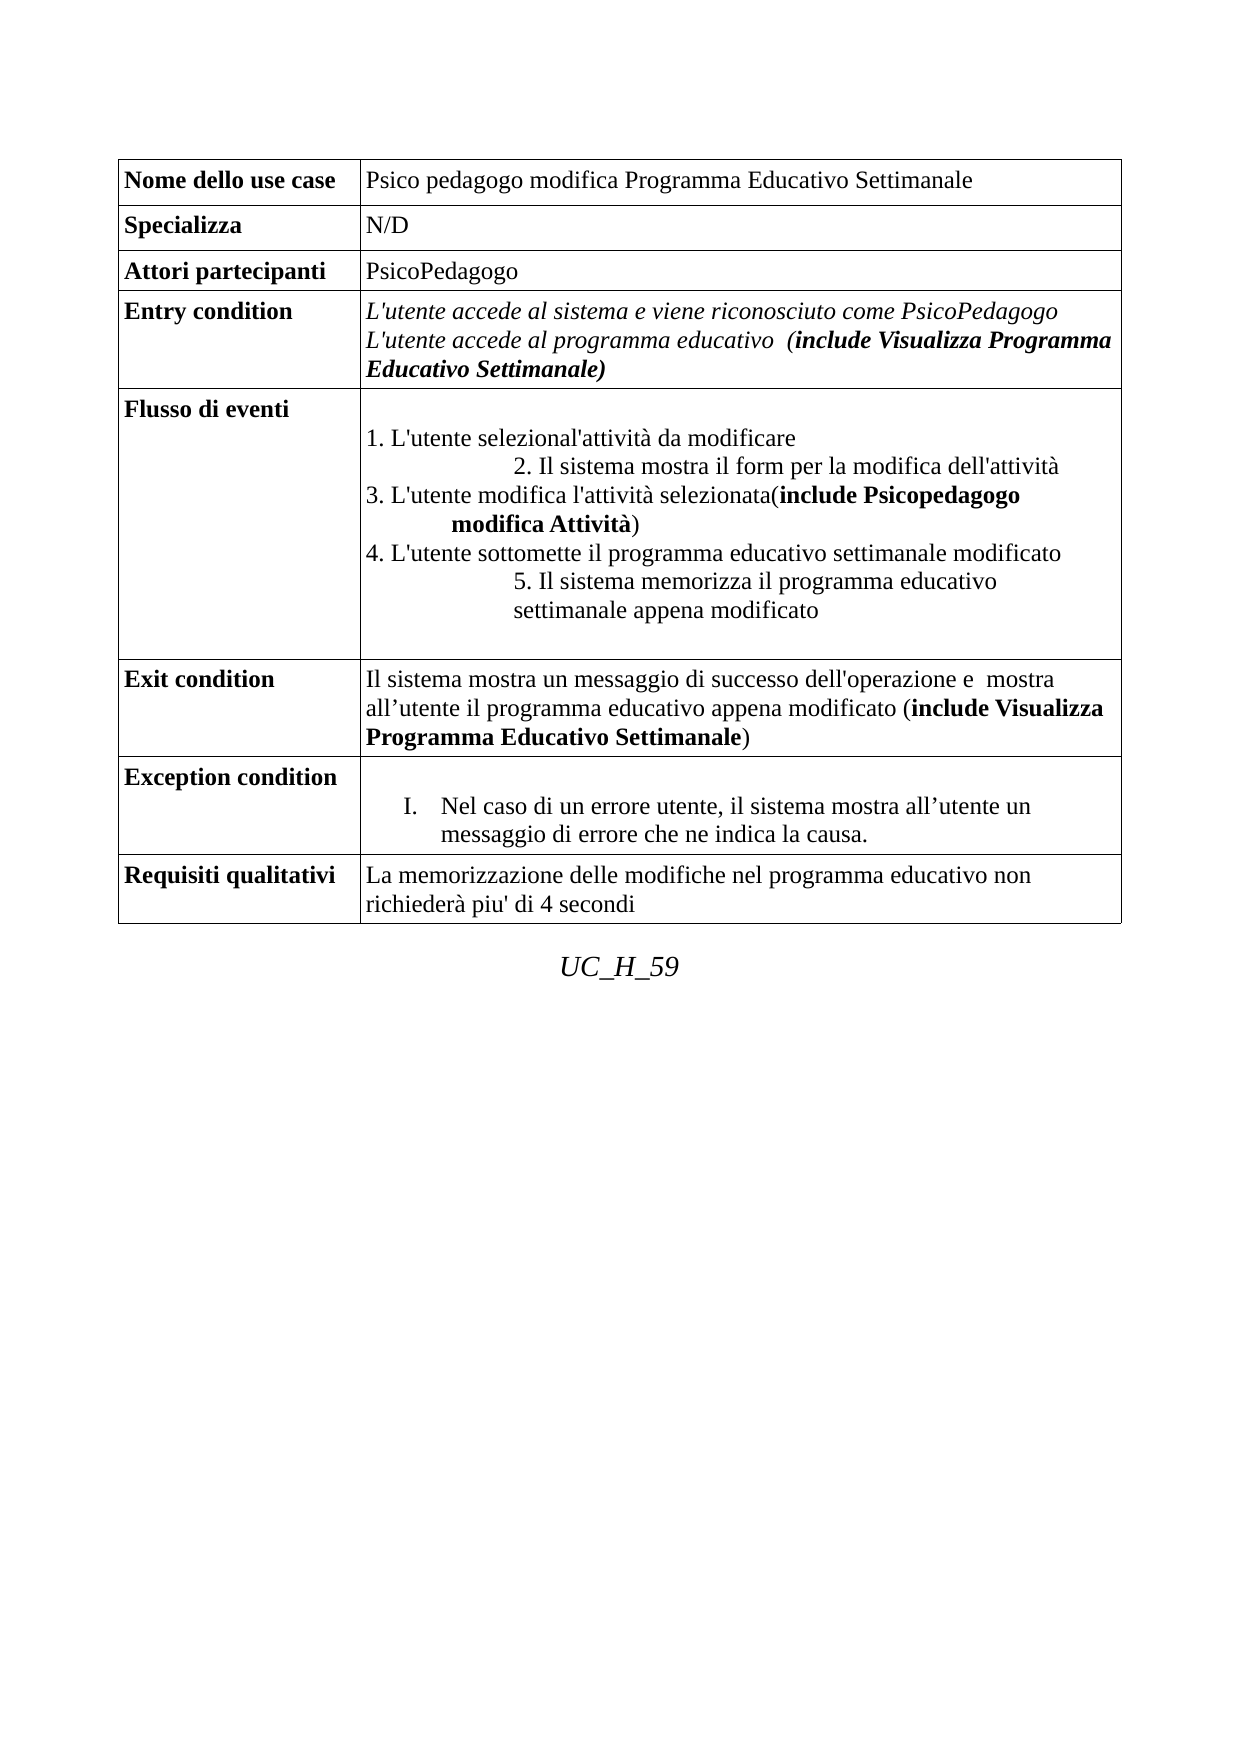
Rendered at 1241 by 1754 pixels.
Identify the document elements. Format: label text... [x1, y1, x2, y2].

table_cell L'utente accede al sistema e viene riconosciuto come PsicoPedagogo L'utente accede al programma educativo (include Visualizza Programma Educativo Settimanale) [361, 291, 1121, 388]
table_header Nome dello use case [119, 160, 360, 205]
text UC_H_59 [118, 949, 1122, 983]
table_cell Exception condition [119, 757, 360, 854]
table_header Psico pedagogo modifica Programma Educativo Settimanale [361, 160, 1121, 205]
table_cell La memorizzazione delle modifiche nel programma educativo non richiederà piu' di 4 secondi [361, 855, 1121, 923]
table_cell Entry condition [119, 291, 360, 388]
table_cell Specializza [119, 206, 360, 250]
table_cell Flusso di eventi [119, 389, 360, 658]
table_cell Nel caso di un errore utente, il sistema mostra all’utente un messaggio di errore che ne indica la causa. [361, 757, 1121, 854]
table_cell PsicoPedagogo [361, 251, 1121, 290]
table_cell Attori partecipanti [119, 251, 360, 290]
table_cell N/D [361, 206, 1121, 250]
table_cell Requisiti qualitativi [119, 855, 360, 923]
table_cell L'utente selezional'attività da modificare Il sistema mostra il form per la modifica dell'attività L'utente modifica l'attività selezionata(include Psicopedagogo modifica Attività) L'utente sottomette il programma educativo settimanale modificato Il sistema memorizza il programma educativo settimanale appena modificato [361, 389, 1121, 658]
table_cell Exit condition [119, 660, 360, 756]
table_cell Il sistema mostra un messaggio di successo dell'operazione e mostra all’utente il programma educativo appena modificato (include Visualizza Programma Educativo Settimanale) [361, 660, 1121, 756]
